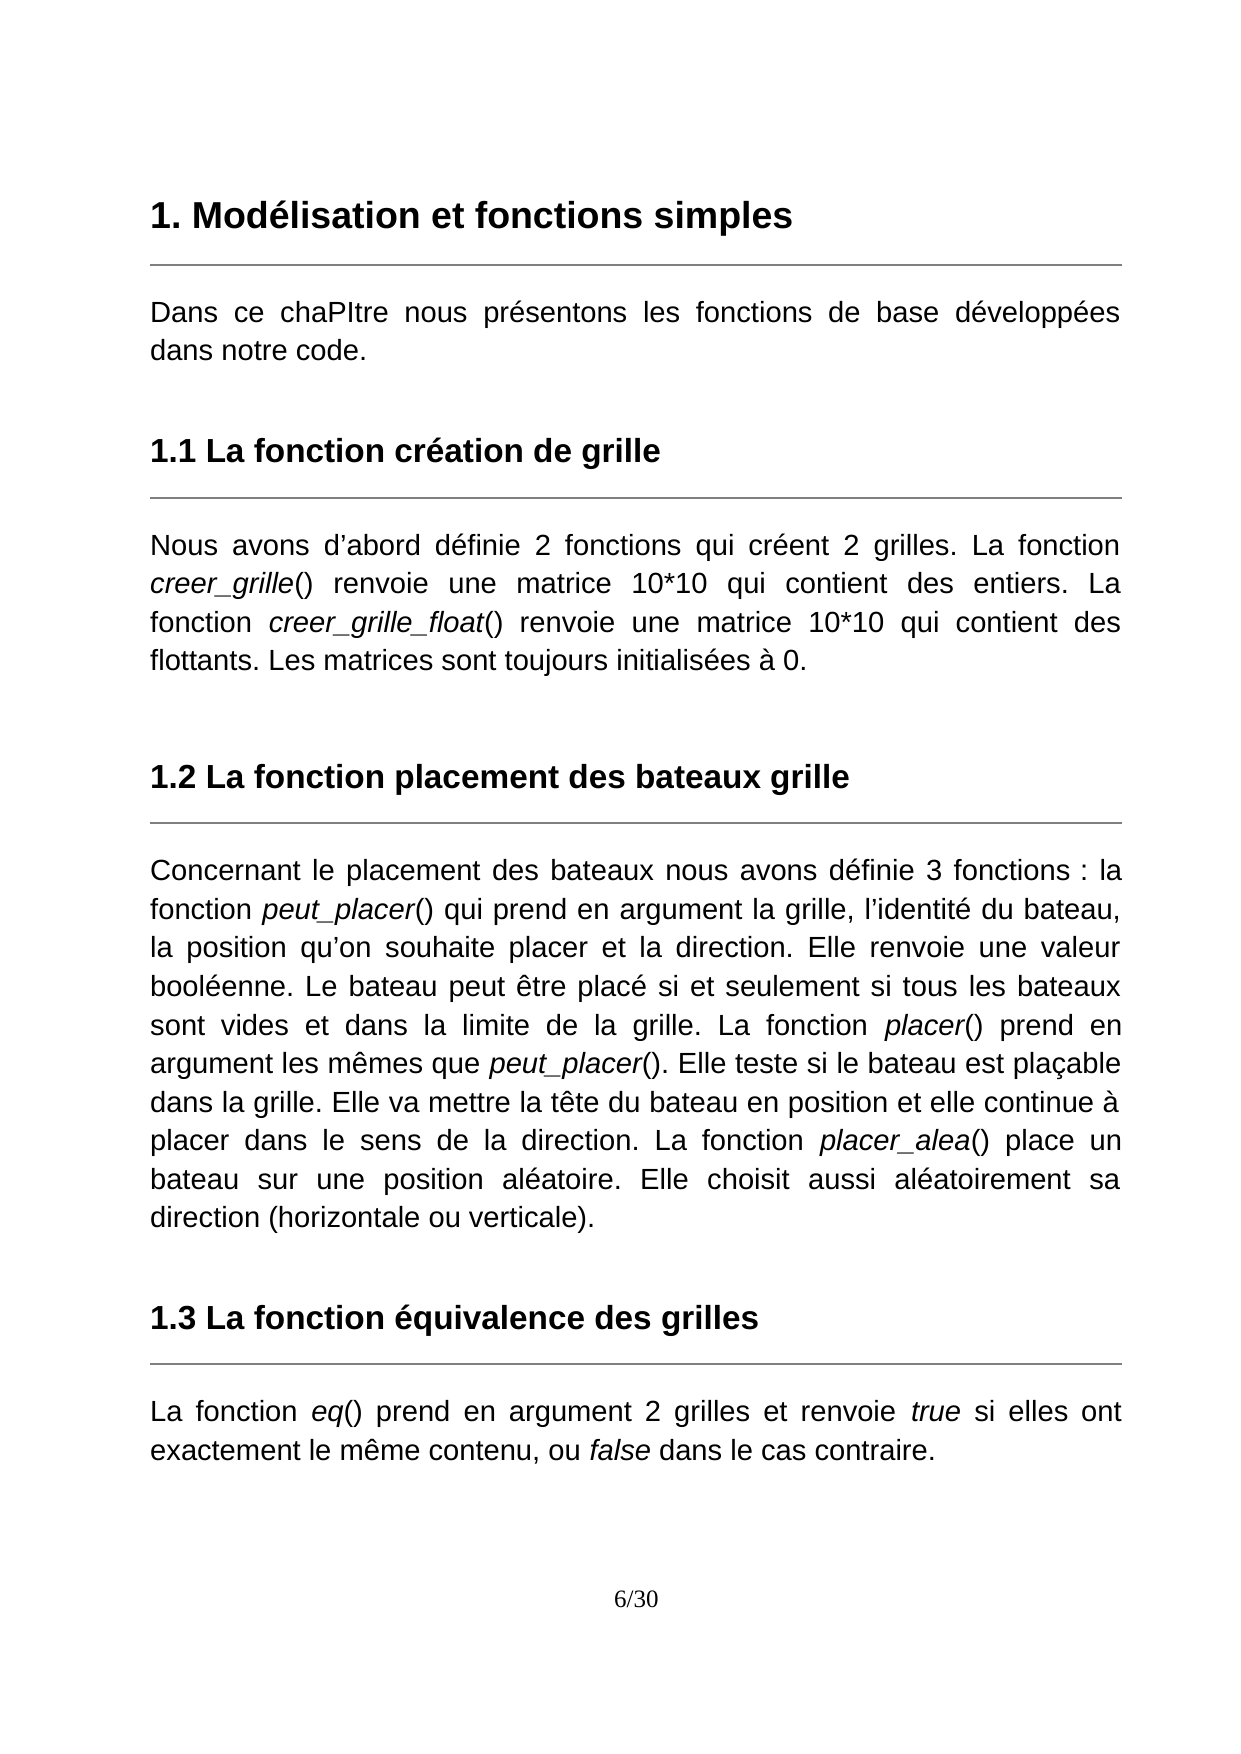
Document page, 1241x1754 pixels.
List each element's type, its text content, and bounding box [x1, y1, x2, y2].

text Dans ce chaPItre nous présentons les fonctions de base développées dans notre code. [150, 295, 1122, 367]
subtitle 1. Modélisation et fonctions simples [150, 194, 1122, 237]
subtitle 1.2 La fonction placement des bateaux grille [150, 757, 1122, 795]
text Nous avons d’abord définie 2 fonctions qui créent 2 grilles. La fonction creer_grille() renvoie une matrice 10*10 qui contient des entiers. La fonction creer_grille_float() renvoie une matrice 10*10 qui contient des flottants. Les matrices sont toujours initialisées à 0. [150, 528, 1122, 677]
text La fonction eq() prend en argument 2 grilles et renvoie true si elles ont exactement le même contenu, ou false dans le cas contraire. [150, 1394, 1122, 1467]
text Concernant le placement des bateaux nous avons définie 3 fonctions : la fonction peut_placer() qui prend en argument la grille, l’identité du bateau, la position qu’on souhaite placer et la direction. Elle renvoie une valeur booléenne. Le bateau peut être placé si et seulement si tous les bateaux sont vides et dans la limite de la grille. La fonction placer() prend en argument les mêmes que peut_placer(). Elle teste si le bateau est plaçable dans la grille. Elle va mettre la tête du bateau en position et elle continue à placer dans le sens de la direction. La fonction placer_alea() place un bateau sur une position aléatoire. Elle choisit aussi aléatoirement sa direction (horizontale ou verticale). [150, 853, 1122, 1234]
subtitle 1.3 La fonction équivalence des grilles [150, 1298, 1122, 1337]
subtitle 1.1 La fonction création de grille [150, 431, 1122, 470]
